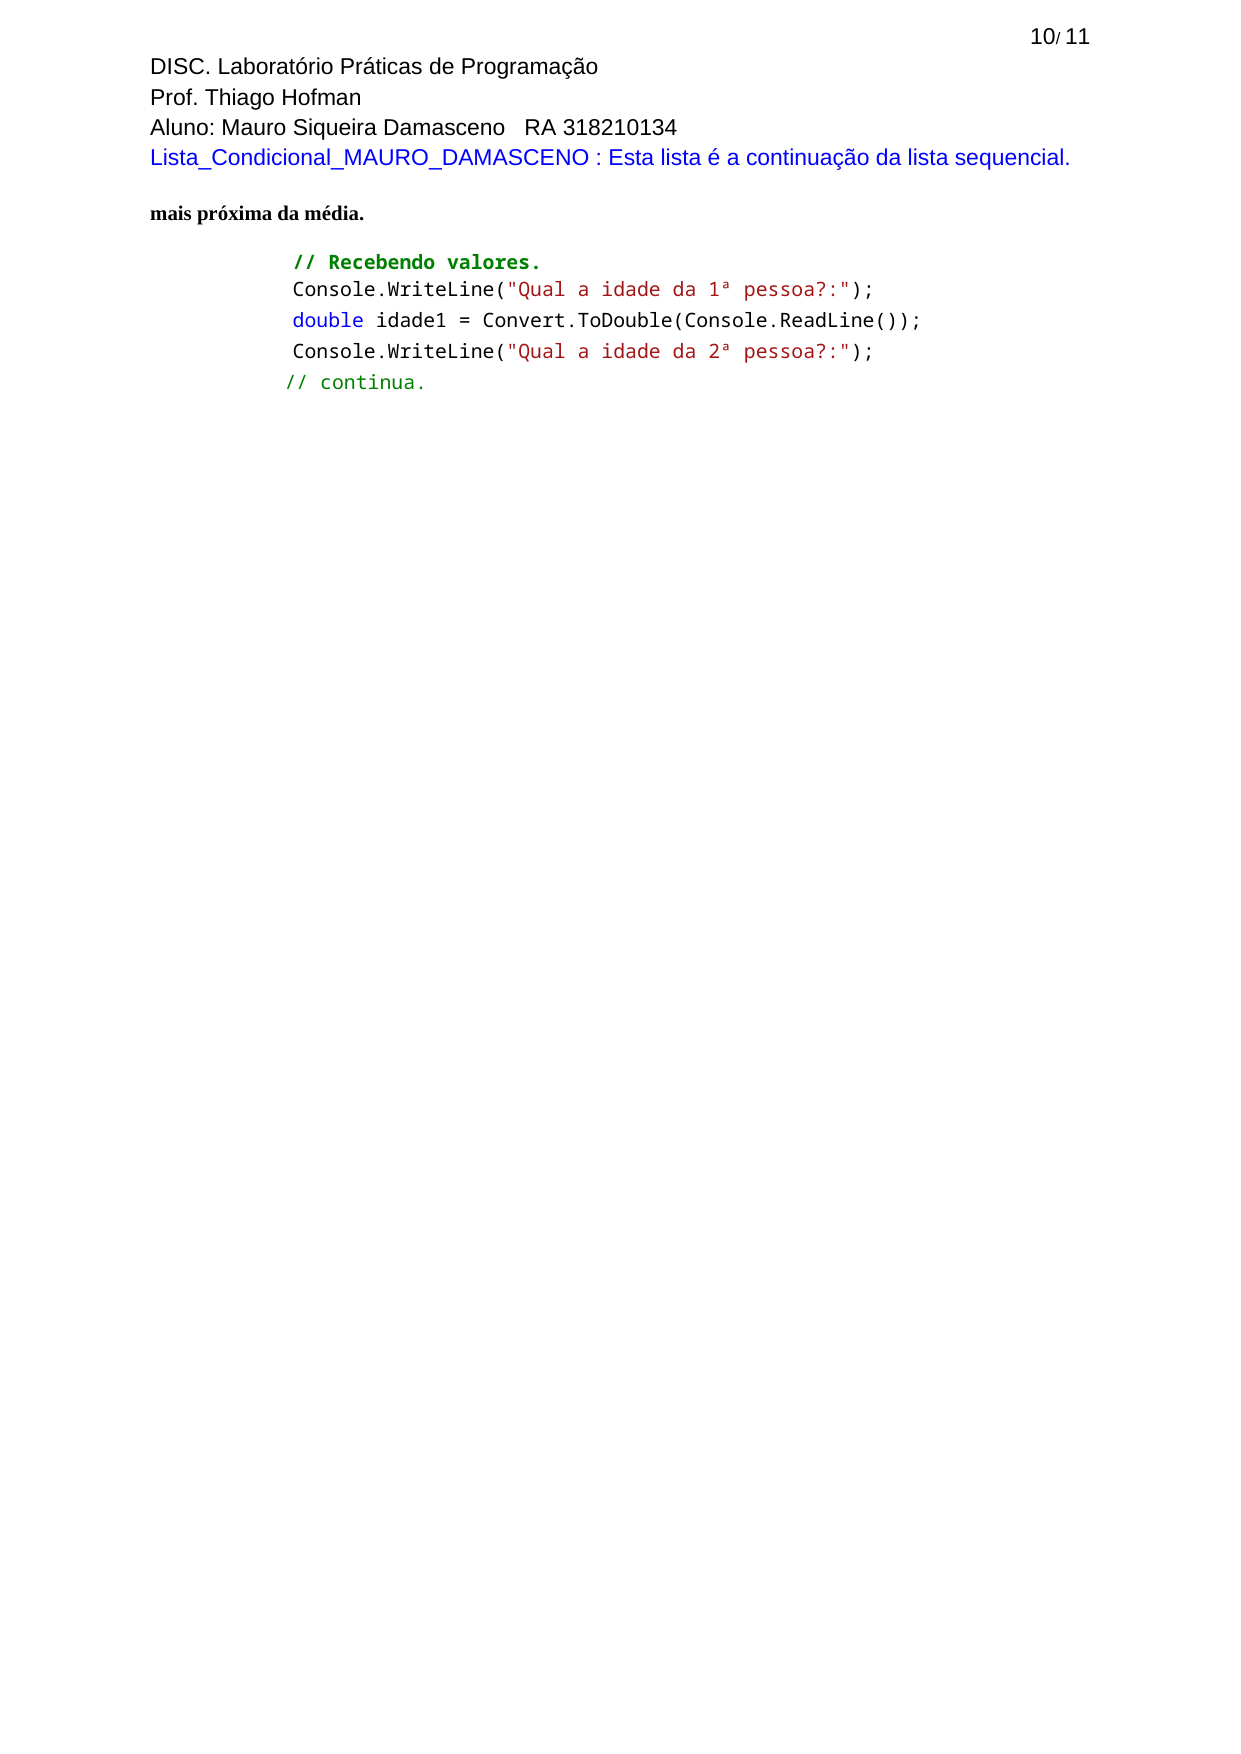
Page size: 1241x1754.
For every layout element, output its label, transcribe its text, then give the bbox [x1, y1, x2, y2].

text mais próxima da média. [150, 200, 1090, 224]
text // Recebendo valores. [150, 248, 1090, 276]
text double idade1 = Convert.ToDouble(Console.ReadLine()); [150, 306, 1090, 333]
text // continua. [150, 368, 1090, 395]
text Console.WriteLine("Qual a idade da 2ª pessoa?:"); [150, 337, 1090, 364]
text Console.WriteLine("Qual a idade da 1ª pessoa?:"); [150, 276, 1090, 302]
